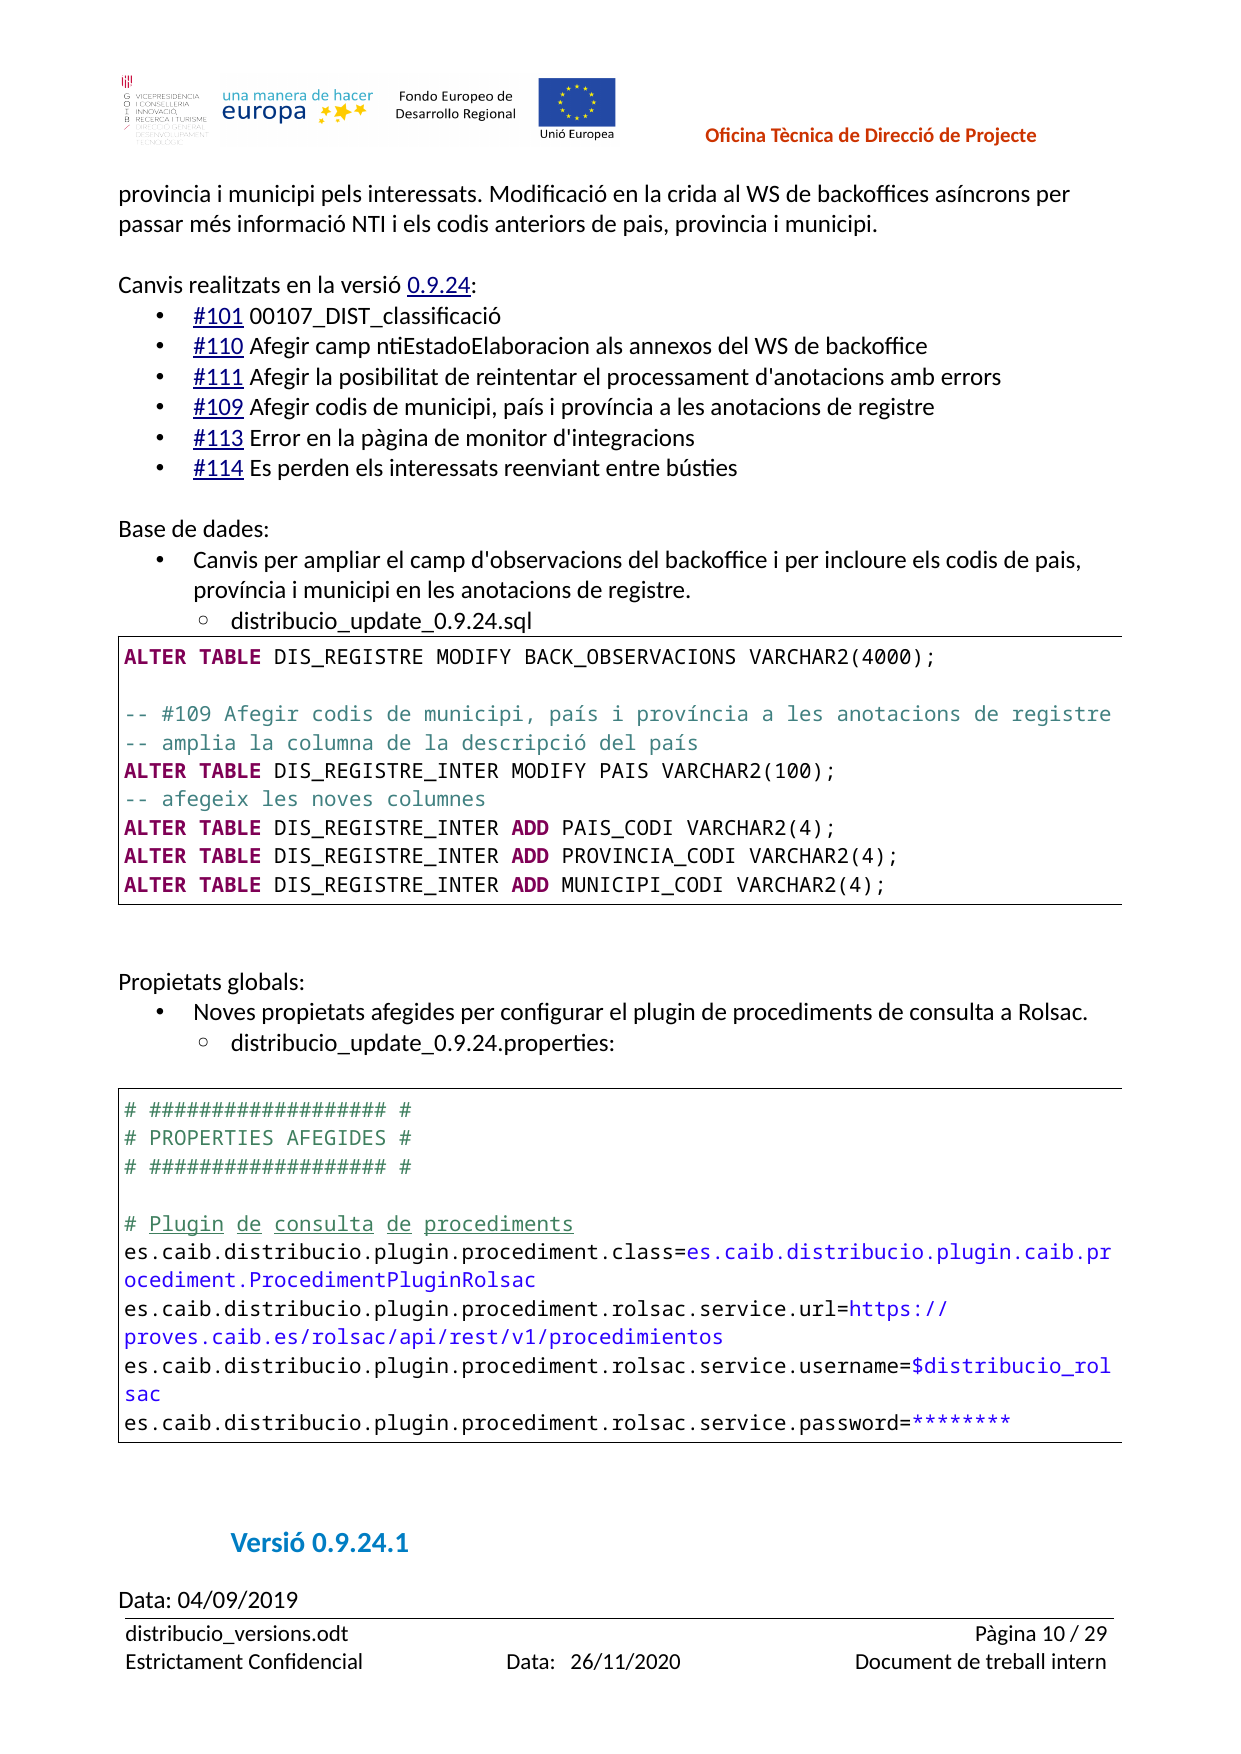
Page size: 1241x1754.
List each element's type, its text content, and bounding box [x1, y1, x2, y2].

text provincia i municipi pels interessats. Modificació en la crida al WS de backoffices asíncrons per passar més informació NTI i els codis anteriors de pais, provincia i municipi. [118, 178, 1122, 239]
list distribucio_update_0.9.24.properties: [193, 1027, 1122, 1058]
text Base de dades: [118, 513, 1122, 544]
list Canvis per ampliar el camp d'observacions del backoffice i per incloure els codis de pais, província i municipi en les anotacions de registre. [156, 544, 1122, 605]
table_header ALTER TABLE DIS_REGISTRE MODIFY BACK_OBSERVACIONS VARCHAR2(4000); -- #109 Afegir codis de municipi, país i província a les anotacions de registre -- amplia la columna de la descripció del país ALTER TABLE DIS_REGISTRE_INTER MODIFY PAIS VARCHAR2(100); -- afegeix les noves columnes ALTER TABLE DIS_REGISTRE_INTER ADD PAIS_CODI VARCHAR2(4); ALTER TABLE DIS_REGISTRE_INTER ADD PROVINCIA_CODI VARCHAR2(4); ALTER TABLE DIS_REGISTRE_INTER ADD MUNICIPI_CODI VARCHAR2(4); [119, 637, 1122, 904]
list #114 Es perden els interessats reenviant entre bústies [156, 452, 1122, 483]
text Propietats globals: [118, 966, 1122, 997]
picture [118, 73, 213, 147]
text Canvis realitzats en la versió 0.9.24: [118, 269, 1122, 300]
list #110 Afegir camp ntiEstadoElaboracion als annexos del WS de backoffice [156, 330, 1122, 361]
subtitle Versió 0.9.24.1 [153, 1524, 1122, 1560]
list distribucio_update_0.9.24.sql [193, 605, 1122, 636]
table_header # ################### # # PROPERTIES AFEGIDES # # ################### # # Plugin de consulta de procediments es.caib.distribucio.plugin.procediment.class=es.caib.distribucio.plugin.caib.procediment.ProcedimentPluginRolsac es.caib.distribucio.plugin.procediment.rolsac.service.url=https://proves.caib.es/rolsac/api/rest/v1/procedimientos es.caib.distribucio.plugin.procediment.rolsac.service.username=$distribucio_rolsac es.caib.distribucio.plugin.procediment.rolsac.service.password=******** [119, 1089, 1122, 1442]
list Noves propietats afegides per configurar el plugin de procediments de consulta a Rolsac. [156, 997, 1122, 1027]
list #101 00107_DIST_classificació [156, 300, 1122, 330]
list #113 Error en la pàgina de monitor d'integracions [156, 422, 1122, 452]
list #111 Afegir la posibilitat de reintentar el processament d'anotacions amb errors [156, 361, 1122, 391]
list #109 Afegir codis de municipi, país i província a les anotacions de registre [156, 391, 1122, 422]
picture [219, 73, 621, 147]
text Data: 04/09/2019 [118, 1584, 1122, 1614]
